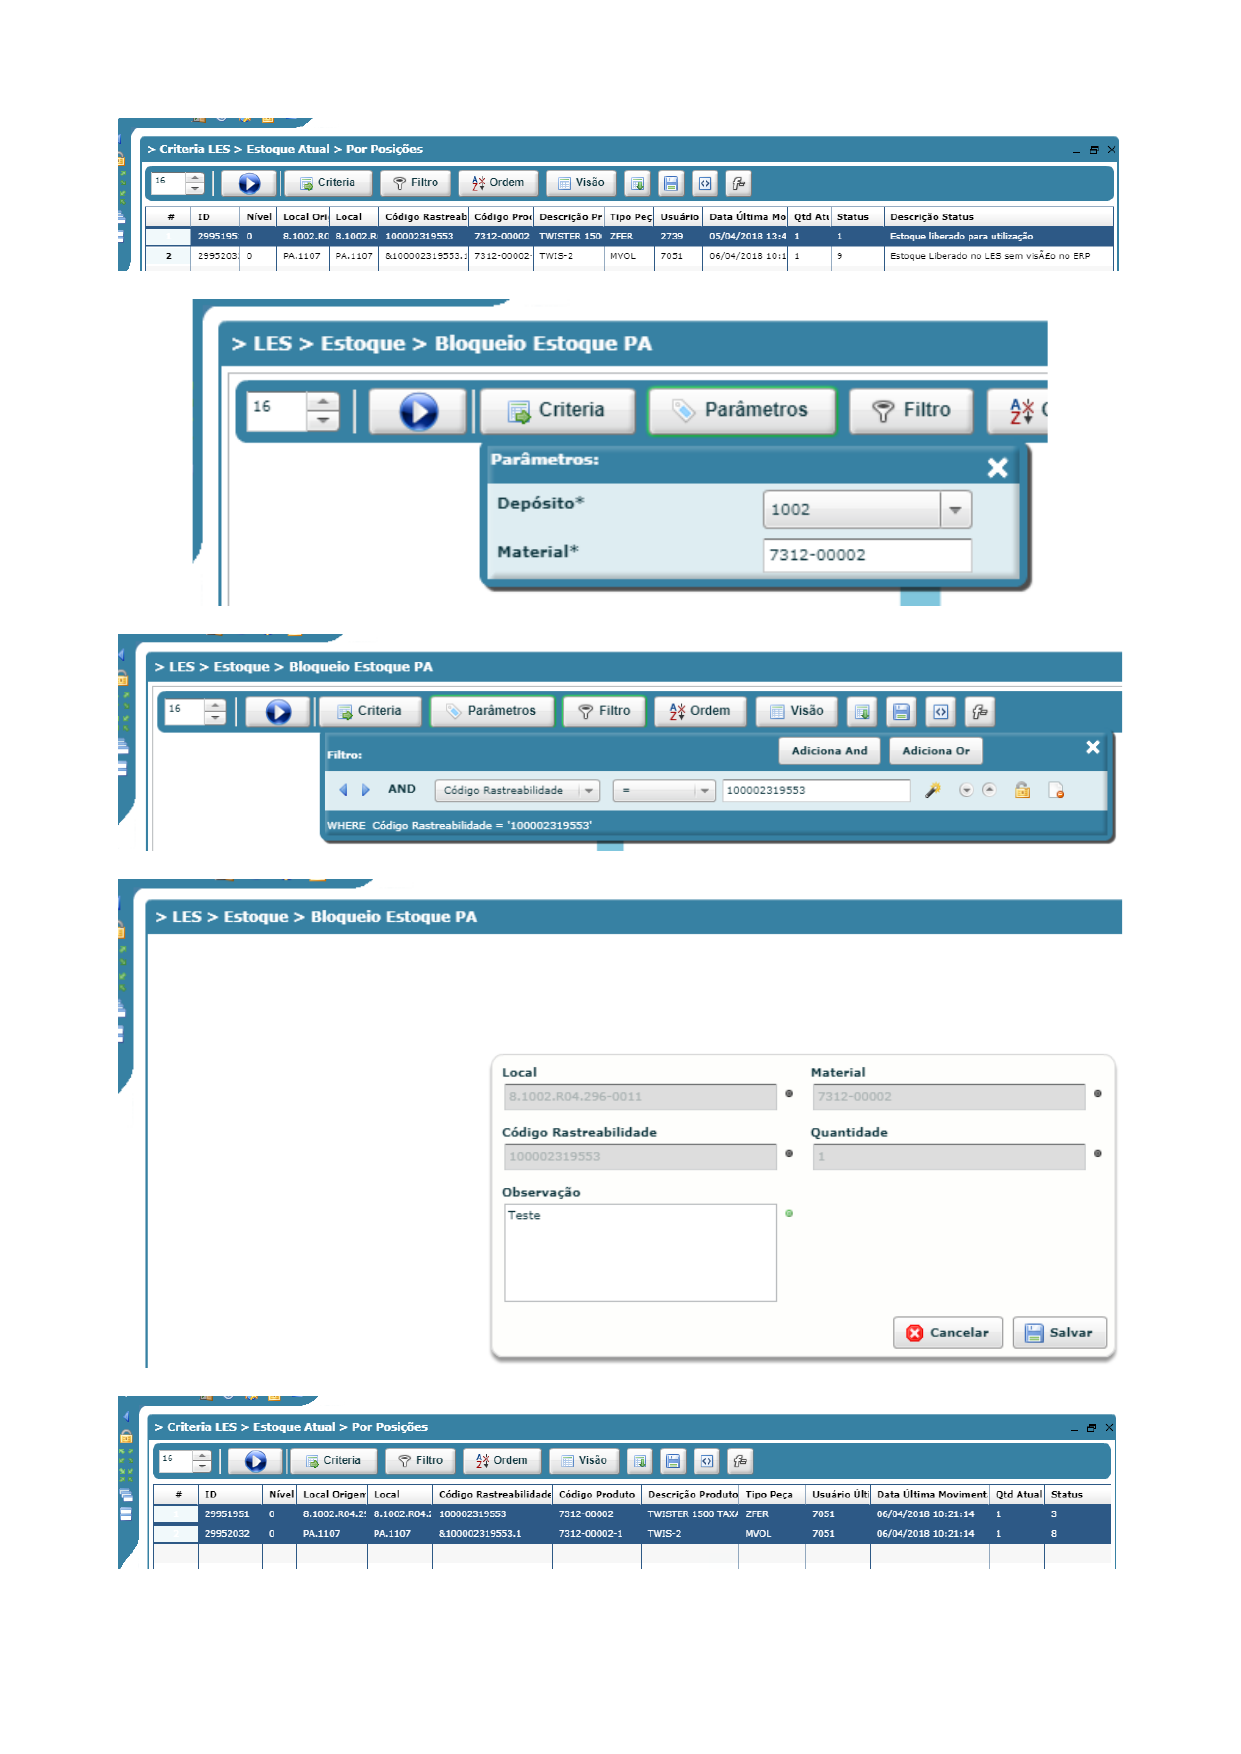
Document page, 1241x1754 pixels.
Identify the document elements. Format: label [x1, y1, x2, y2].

picture [118, 118, 1123, 271]
picture [118, 879, 1123, 1368]
picture [118, 634, 1123, 851]
picture [118, 1396, 1123, 1569]
picture [192, 299, 1048, 606]
